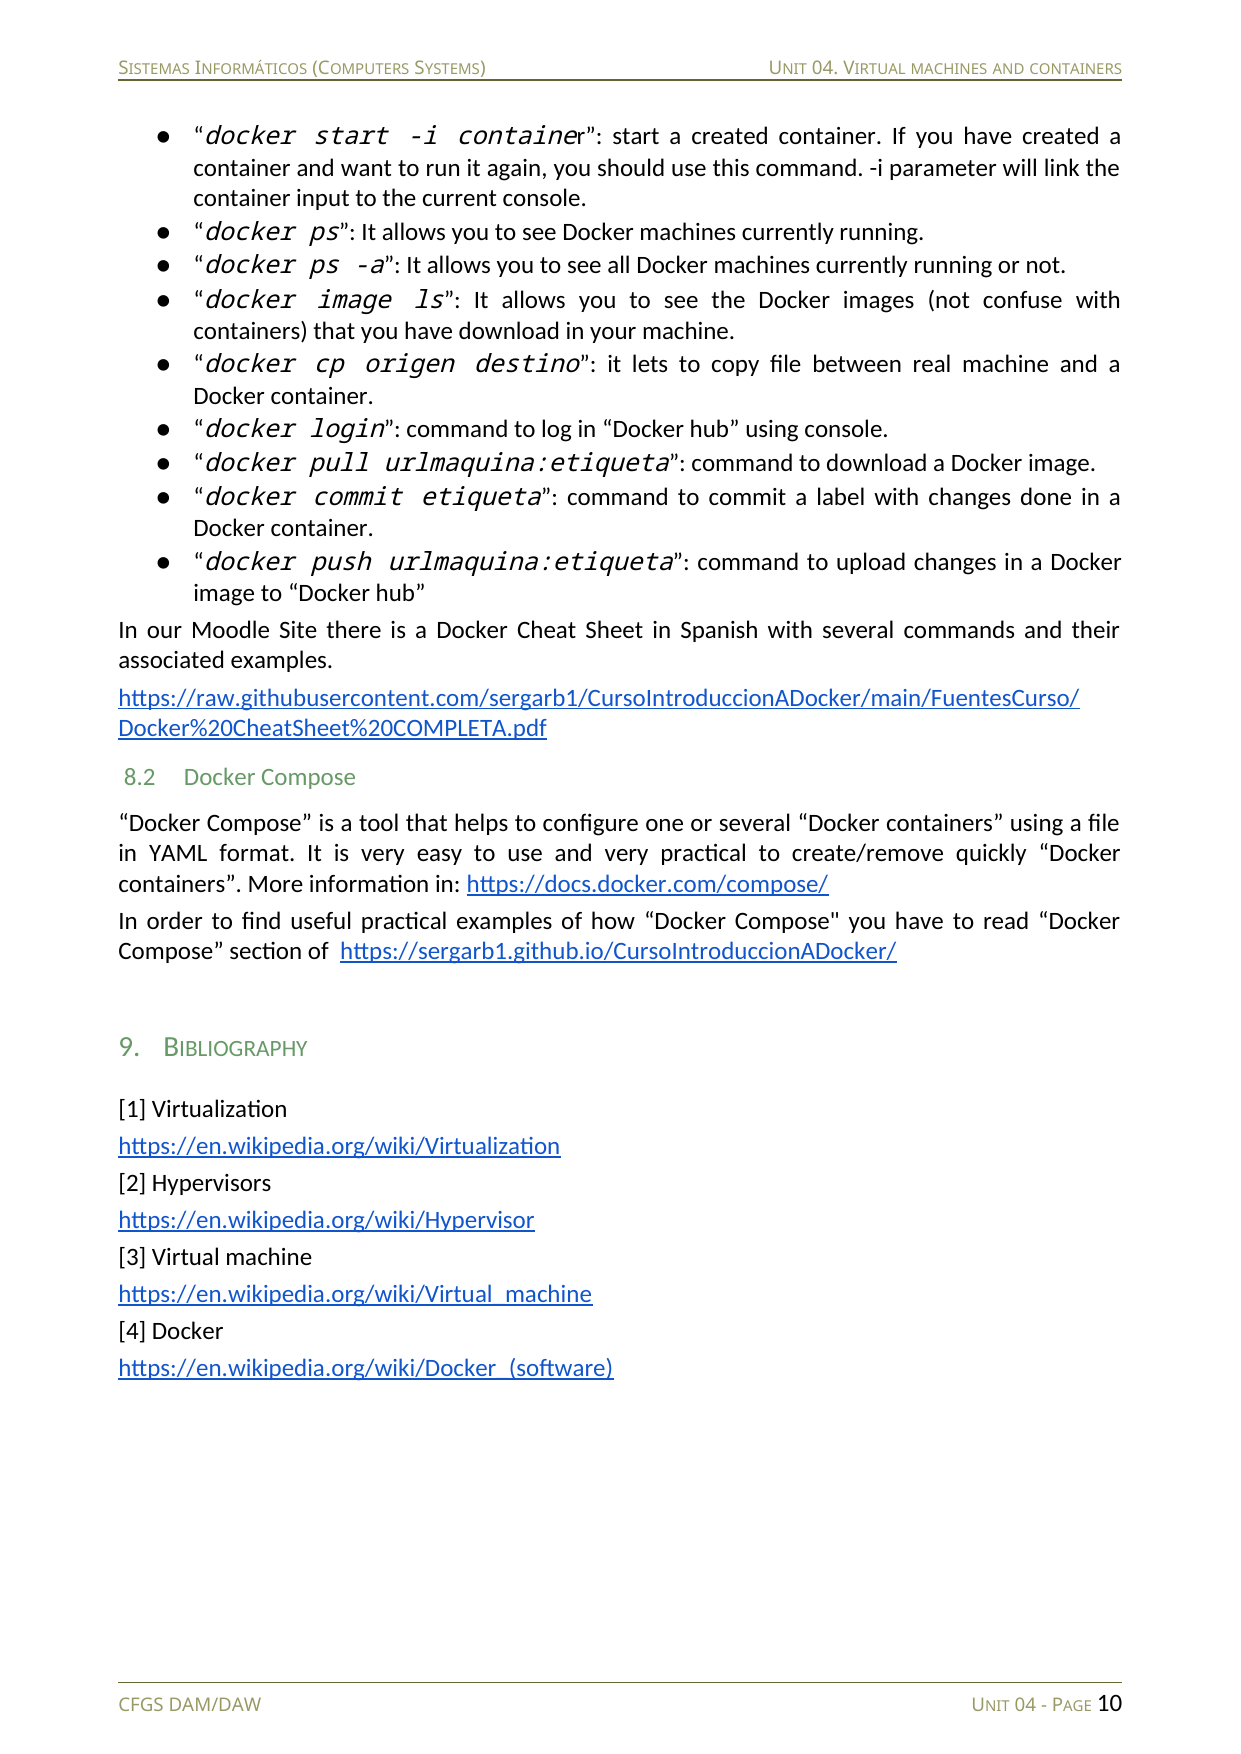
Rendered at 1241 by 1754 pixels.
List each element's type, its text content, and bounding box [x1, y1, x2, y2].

text https://raw.githubusercontent.com/sergarb1/CursoIntroduccionADocker/main/FuentesCurso/Docker%20CheatSheet%20COMPLETA.pdf [118, 682, 1122, 743]
list “docker cp origen destino”: it lets to copy file between real machine and a Docker container. [156, 346, 1122, 410]
text [1] Virtualization [118, 1093, 1122, 1124]
list “docker push urlmaquina:etiqueta”: command to upload changes in a Docker image to “Docker hub” [156, 543, 1122, 608]
text https://en.wikipedia.org/wiki/Virtual_machine [118, 1278, 1122, 1309]
subtitle Bibliography [118, 1028, 1122, 1063]
text In order to find useful practical examples of how “Docker Compose" you have to read “Docker Compose” section of https://sergarb1.github.io/CursoIntroduccionADocker/ [118, 905, 1122, 966]
text https://en.wikipedia.org/wiki/Virtualization [118, 1130, 1122, 1161]
list “docker pull urlmaquina:etiqueta”: command to download a Docker image. [156, 444, 1122, 478]
list “docker ps”: It allows you to see Docker machines currently running. [156, 213, 1122, 247]
text “Docker Compose” is a tool that helps to configure one or several “Docker containers” using a file in YAML format. It is very easy to use and very practical to create/remove quickly “Docker containers”. More information in: https://docs.docker.com/compose/ [118, 807, 1122, 898]
list “docker ps -a”: It allows you to see all Docker machines currently running or not. [156, 247, 1122, 281]
text In our Moodle Site there is a Docker Cheat Sheet in Spanish with several commands and their associated examples. [118, 614, 1122, 675]
text https://en.wikipedia.org/wiki/Docker_(software) [118, 1352, 1122, 1383]
text https://en.wikipedia.org/wiki/Hypervisor [118, 1204, 1122, 1235]
text [2] Hypervisors [118, 1167, 1122, 1198]
list “docker login”: command to log in “Docker hub” using console. [156, 410, 1122, 444]
text [4] Docker [118, 1315, 1122, 1346]
subtitle Docker Compose [118, 762, 1122, 792]
text [3] Virtual machine [118, 1241, 1122, 1272]
list “docker commit etiqueta”: command to commit a label with changes done in a Docker container. [156, 478, 1122, 543]
list “docker start -i container”: start a created container. If you have created a container and want to run it again, you should use this command. -i parameter will link the container input to the current console. [156, 118, 1122, 213]
list “docker image ls”: It allows you to see the Docker images (not confuse with containers) that you have download in your machine. [156, 281, 1122, 346]
